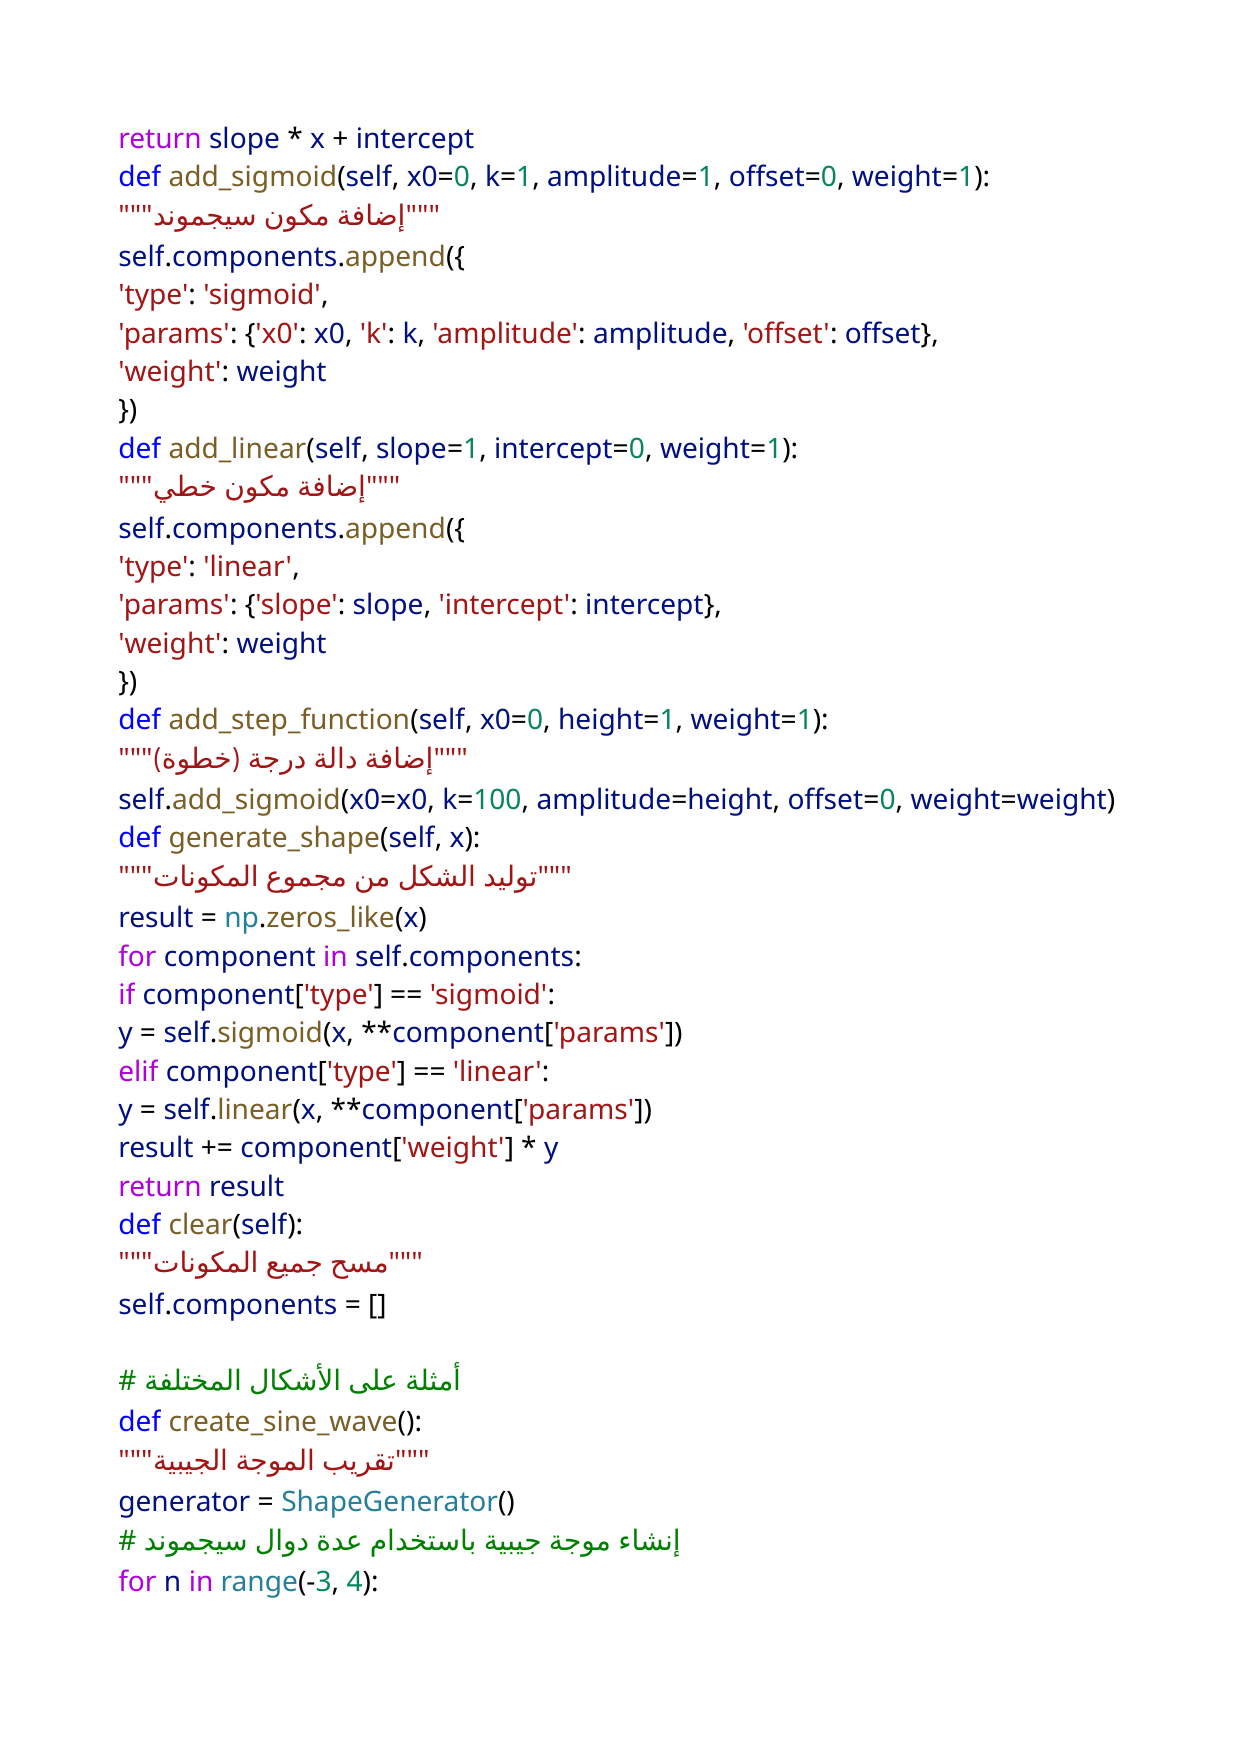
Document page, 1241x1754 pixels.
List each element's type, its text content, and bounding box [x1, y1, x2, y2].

text y = self.sigmoid(x, **component['params']) [118, 1013, 1122, 1051]
text def add_sigmoid(self, x0=0, k=1, amplitude=1, offset=0, weight=1): [118, 156, 1122, 195]
text """إضافة مكون خطي""" [118, 466, 1122, 508]
text }) [118, 390, 1122, 428]
text return result [118, 1166, 1122, 1204]
text self.components = [] [118, 1284, 1122, 1323]
text 'params': {'x0': x0, 'k': k, 'amplitude': amplitude, 'offset': offset}, [118, 313, 1122, 351]
text self.components.append({ [118, 508, 1122, 546]
text 'params': {'slope': slope, 'intercept': intercept}, [118, 584, 1122, 623]
text elif component['type'] == 'linear': [118, 1051, 1122, 1089]
text }) [118, 661, 1122, 699]
text 'type': 'linear', [118, 546, 1122, 584]
text # إنشاء موجة جيبية باستخدام عدة دوال سيجموند [118, 1520, 1122, 1561]
text return slope * x + intercept [118, 118, 1122, 156]
text if component['type'] == 'sigmoid': [118, 974, 1122, 1013]
text 'weight': weight [118, 351, 1122, 390]
text result = np.zeros_like(x) [118, 898, 1122, 936]
text self.add_sigmoid(x0=x0, k=100, amplitude=height, offset=0, weight=weight) [118, 779, 1122, 818]
text for component in self.components: [118, 936, 1122, 974]
text 'weight': weight [118, 623, 1122, 661]
text """توليد الشكل من مجموع المكونات""" [118, 856, 1122, 898]
text """تقريب الموجة الجيبية""" [118, 1440, 1122, 1482]
text generator = ShapeGenerator() [118, 1482, 1122, 1520]
text for n in range(-3, 4): [118, 1561, 1122, 1600]
text # أمثلة على الأشكال المختلفة [118, 1360, 1122, 1402]
text def clear(self): [118, 1204, 1122, 1243]
text """مسح جميع المكونات""" [118, 1243, 1122, 1284]
text 'type': 'sigmoid', [118, 275, 1122, 313]
text """إضافة دالة درجة (خطوة)""" [118, 738, 1122, 779]
text y = self.linear(x, **component['params']) [118, 1089, 1122, 1128]
text def add_step_function(self, x0=0, height=1, weight=1): [118, 699, 1122, 738]
text def create_sine_wave(): [118, 1402, 1122, 1440]
text """إضافة مكون سيجموند""" [118, 195, 1122, 236]
text def add_linear(self, slope=1, intercept=0, weight=1): [118, 428, 1122, 466]
text def generate_shape(self, x): [118, 818, 1122, 856]
text self.components.append({ [118, 236, 1122, 275]
text result += component['weight'] * y [118, 1128, 1122, 1166]
